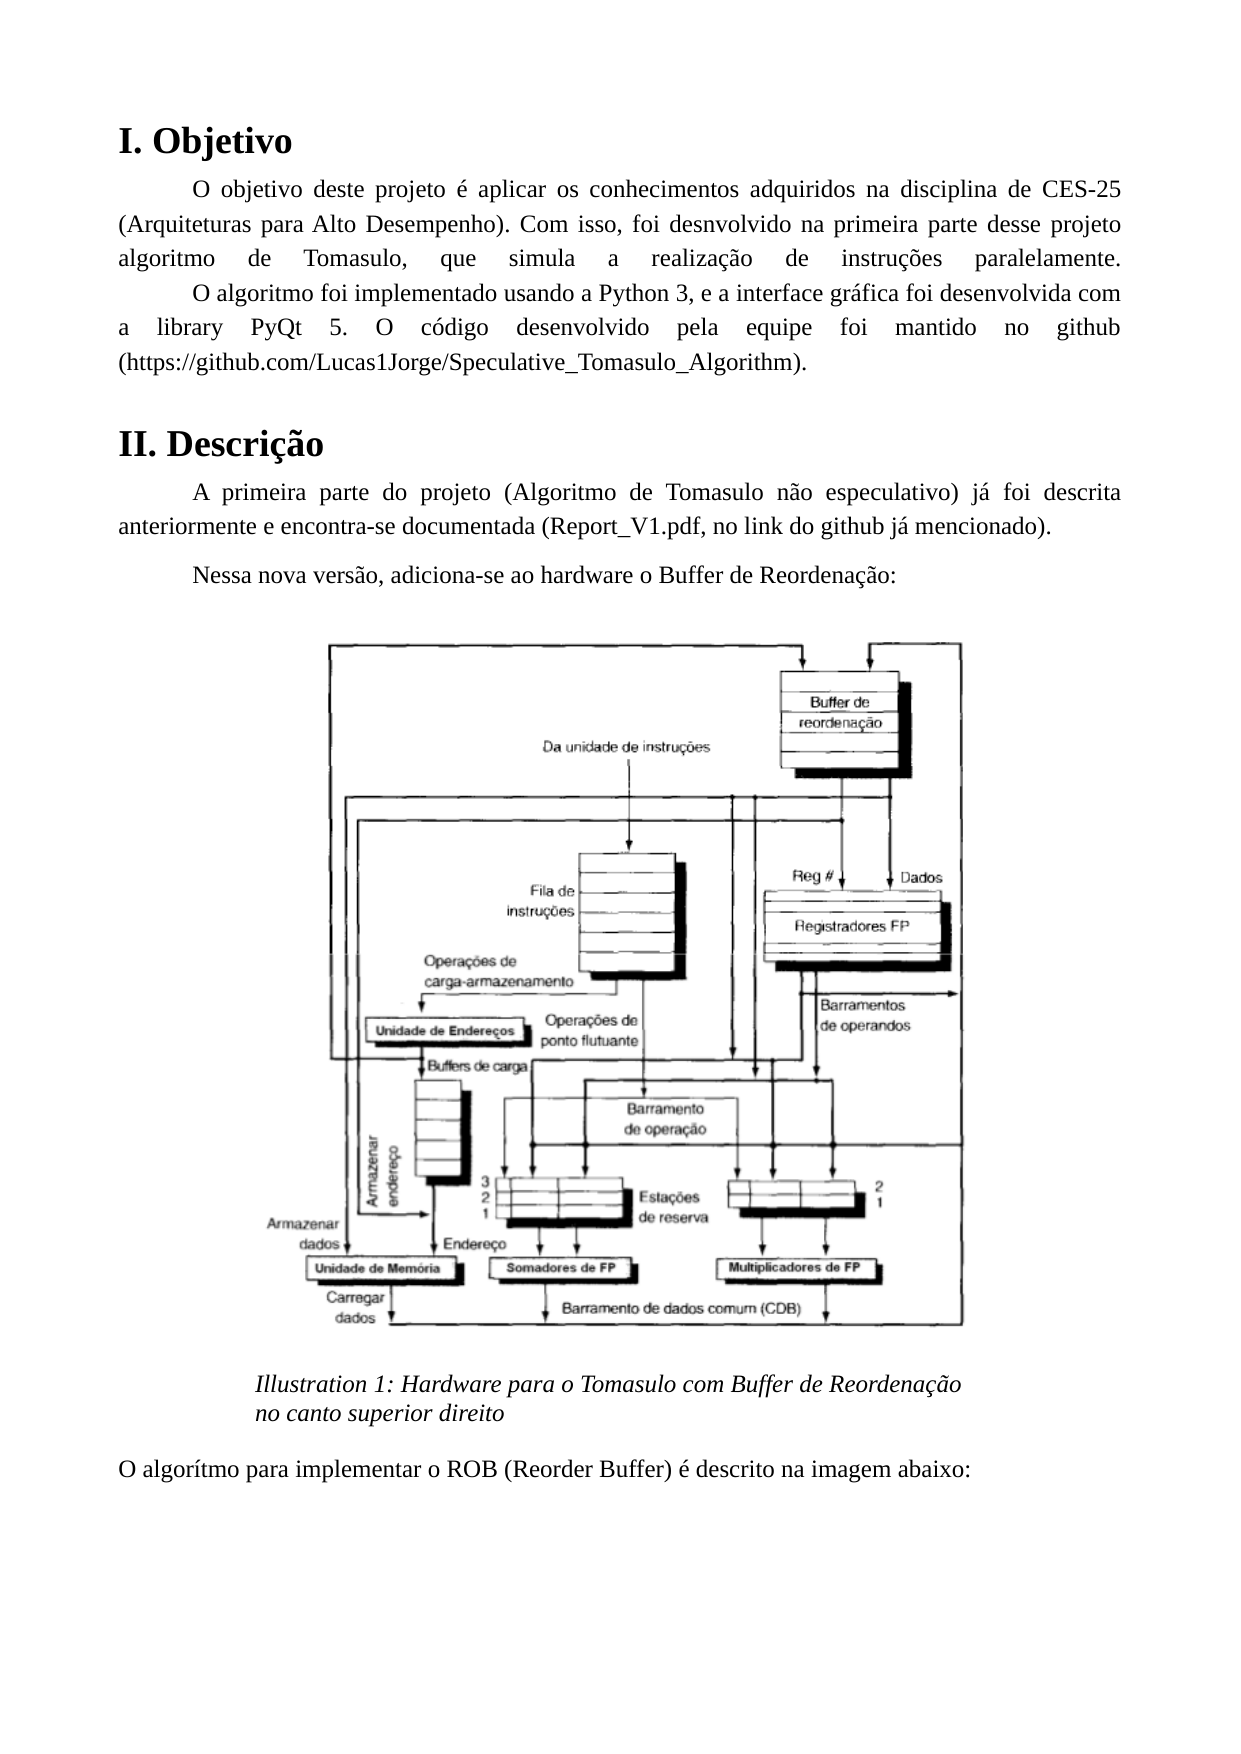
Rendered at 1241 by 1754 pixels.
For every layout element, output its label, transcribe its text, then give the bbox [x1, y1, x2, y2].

text O objetivo deste projeto é aplicar os conhecimentos adquiridos na disciplina de CES-25 (Arquiteturas para Alto Desempenho). Com isso, foi desnvolvido na primeira parte desse projeto algoritmo de Tomasulo, que simula a realização de instruções paralelamente. O algoritmo foi implementado usando a Python 3, e a interface gráfica foi desenvolvida com a library PyQt 5. O código desenvolvido pela equipe foi mantido no github (https://github.com/Lucas1Jorge/Speculative_Tomasulo_Algorithm). [118, 174, 1122, 375]
subtitle I. Objetivo [118, 118, 1122, 162]
subtitle II. Descrição [118, 421, 1122, 464]
text A primeira parte do projeto (Algoritmo de Tomasulo não especulativo) já foi descrita anteriormente e encontra-se documentada (Report_V1.pdf, no link do github já mencionado). [118, 477, 1122, 540]
text O algorítmo para implementar o ROB (Reorder Buffer) é descrito na imagem abaixo: [118, 1454, 1122, 1483]
picture [254, 622, 986, 1341]
text Nessa nova versão, adiciona-se ao hardware o Buffer de Reordenação: [118, 560, 1122, 589]
text Illustration 1: Hardware para o Tomasulo com Buffer de Reordenação no canto superior direito [255, 1341, 986, 1427]
